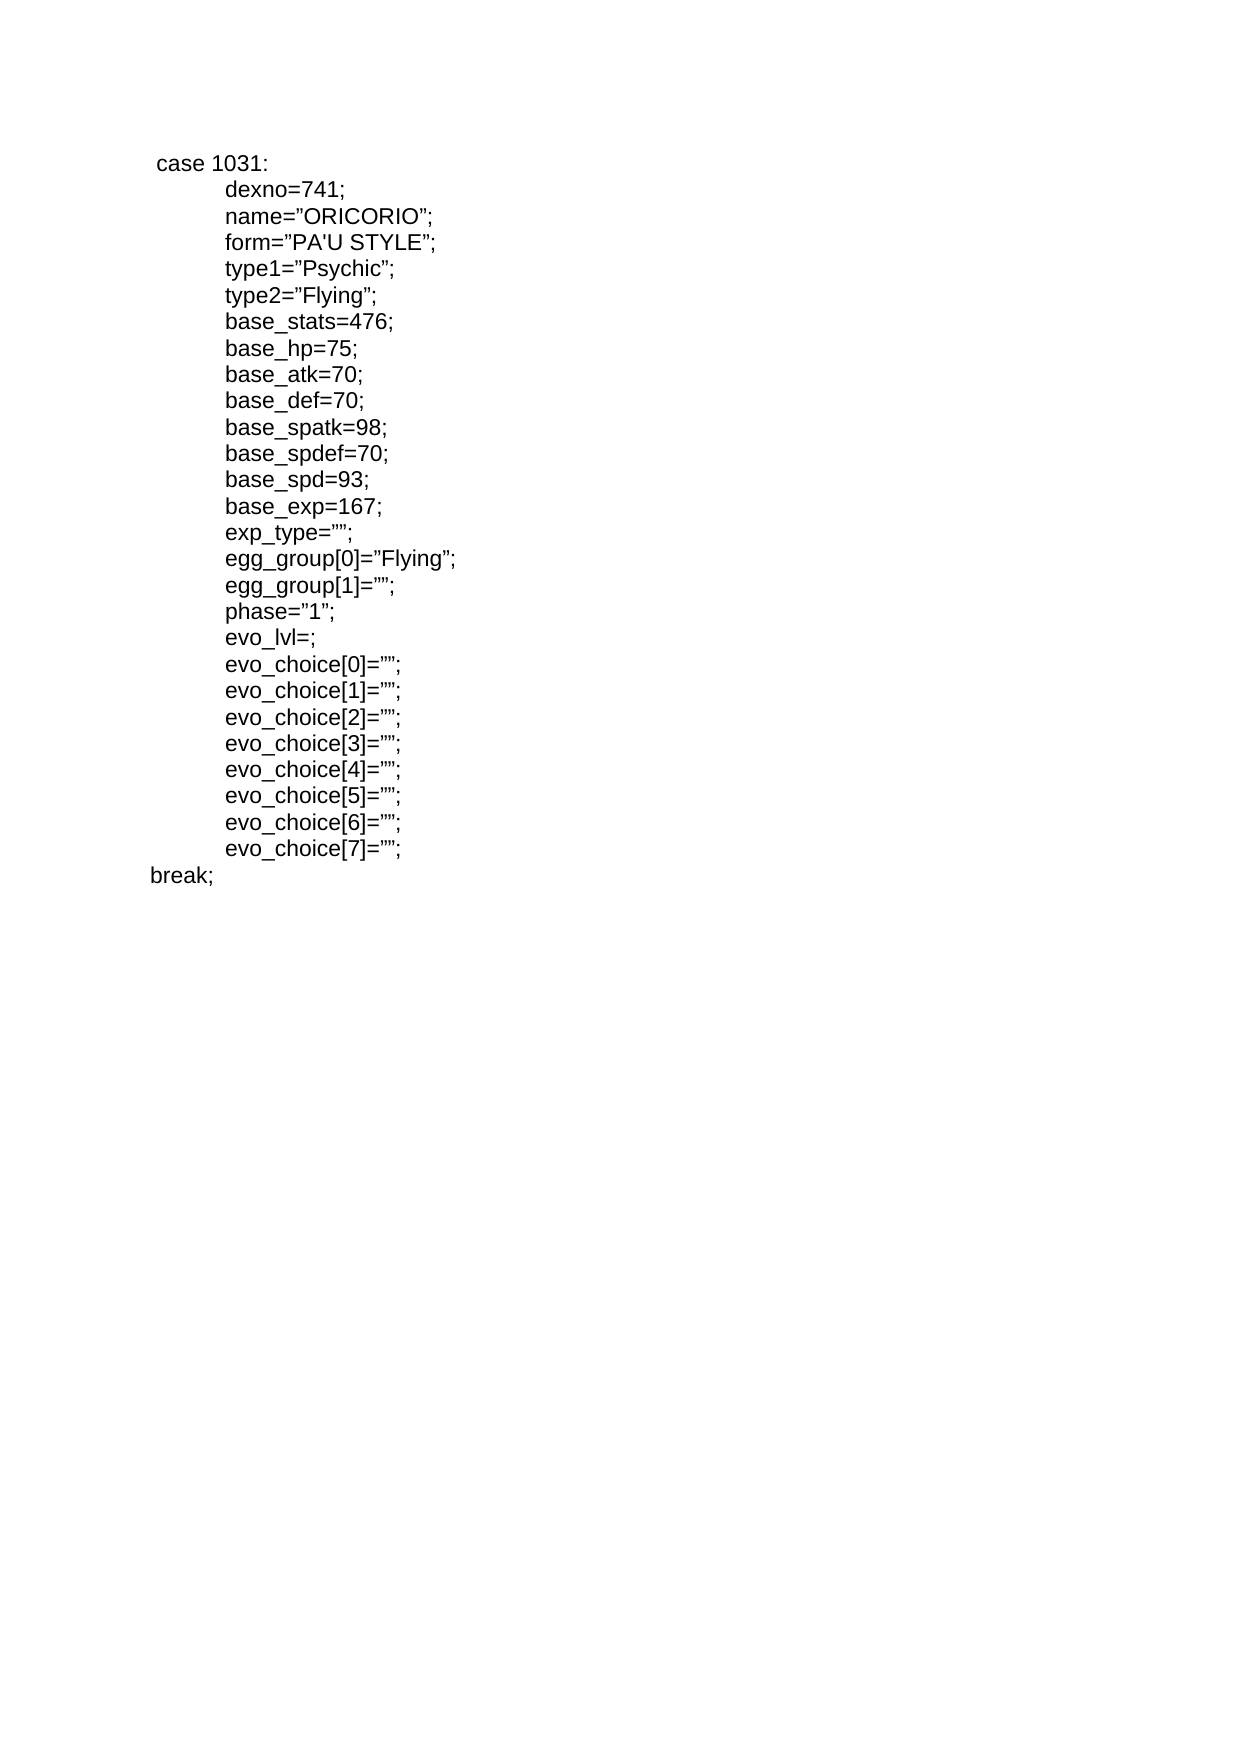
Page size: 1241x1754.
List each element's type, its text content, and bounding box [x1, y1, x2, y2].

text base_def=70; [150, 387, 1090, 413]
text evo_choice[1]=””; [150, 677, 1090, 703]
text evo_lvl=; [150, 624, 1090, 651]
text base_exp=167; [150, 493, 1090, 519]
text type1=”Psychic”; [150, 255, 1090, 282]
text evo_choice[3]=””; [150, 730, 1090, 756]
text base_atk=70; [150, 361, 1090, 387]
text form=”PA'U STYLE”; [150, 229, 1090, 255]
text base_stats=476; [150, 308, 1090, 334]
text evo_choice[4]=””; [150, 756, 1090, 782]
text type2=”Flying”; [150, 282, 1090, 308]
text base_spdef=70; [150, 440, 1090, 466]
text base_spatk=98; [150, 413, 1090, 440]
text break; [150, 862, 1090, 888]
text case 1031: [150, 150, 1090, 176]
text evo_choice[2]=””; [150, 703, 1090, 730]
text name=”ORICORIO”; [150, 203, 1090, 229]
text evo_choice[0]=””; [150, 651, 1090, 677]
text base_hp=75; [150, 334, 1090, 361]
text egg_group[0]=”Flying”; [150, 545, 1090, 572]
text evo_choice[7]=””; [150, 835, 1090, 862]
text exp_type=””; [150, 519, 1090, 545]
text phase=”1”; [150, 598, 1090, 624]
text evo_choice[5]=””; [150, 782, 1090, 809]
text egg_group[1]=””; [150, 572, 1090, 598]
text evo_choice[6]=””; [150, 809, 1090, 835]
text base_spd=93; [150, 466, 1090, 493]
text dexno=741; [150, 176, 1090, 203]
